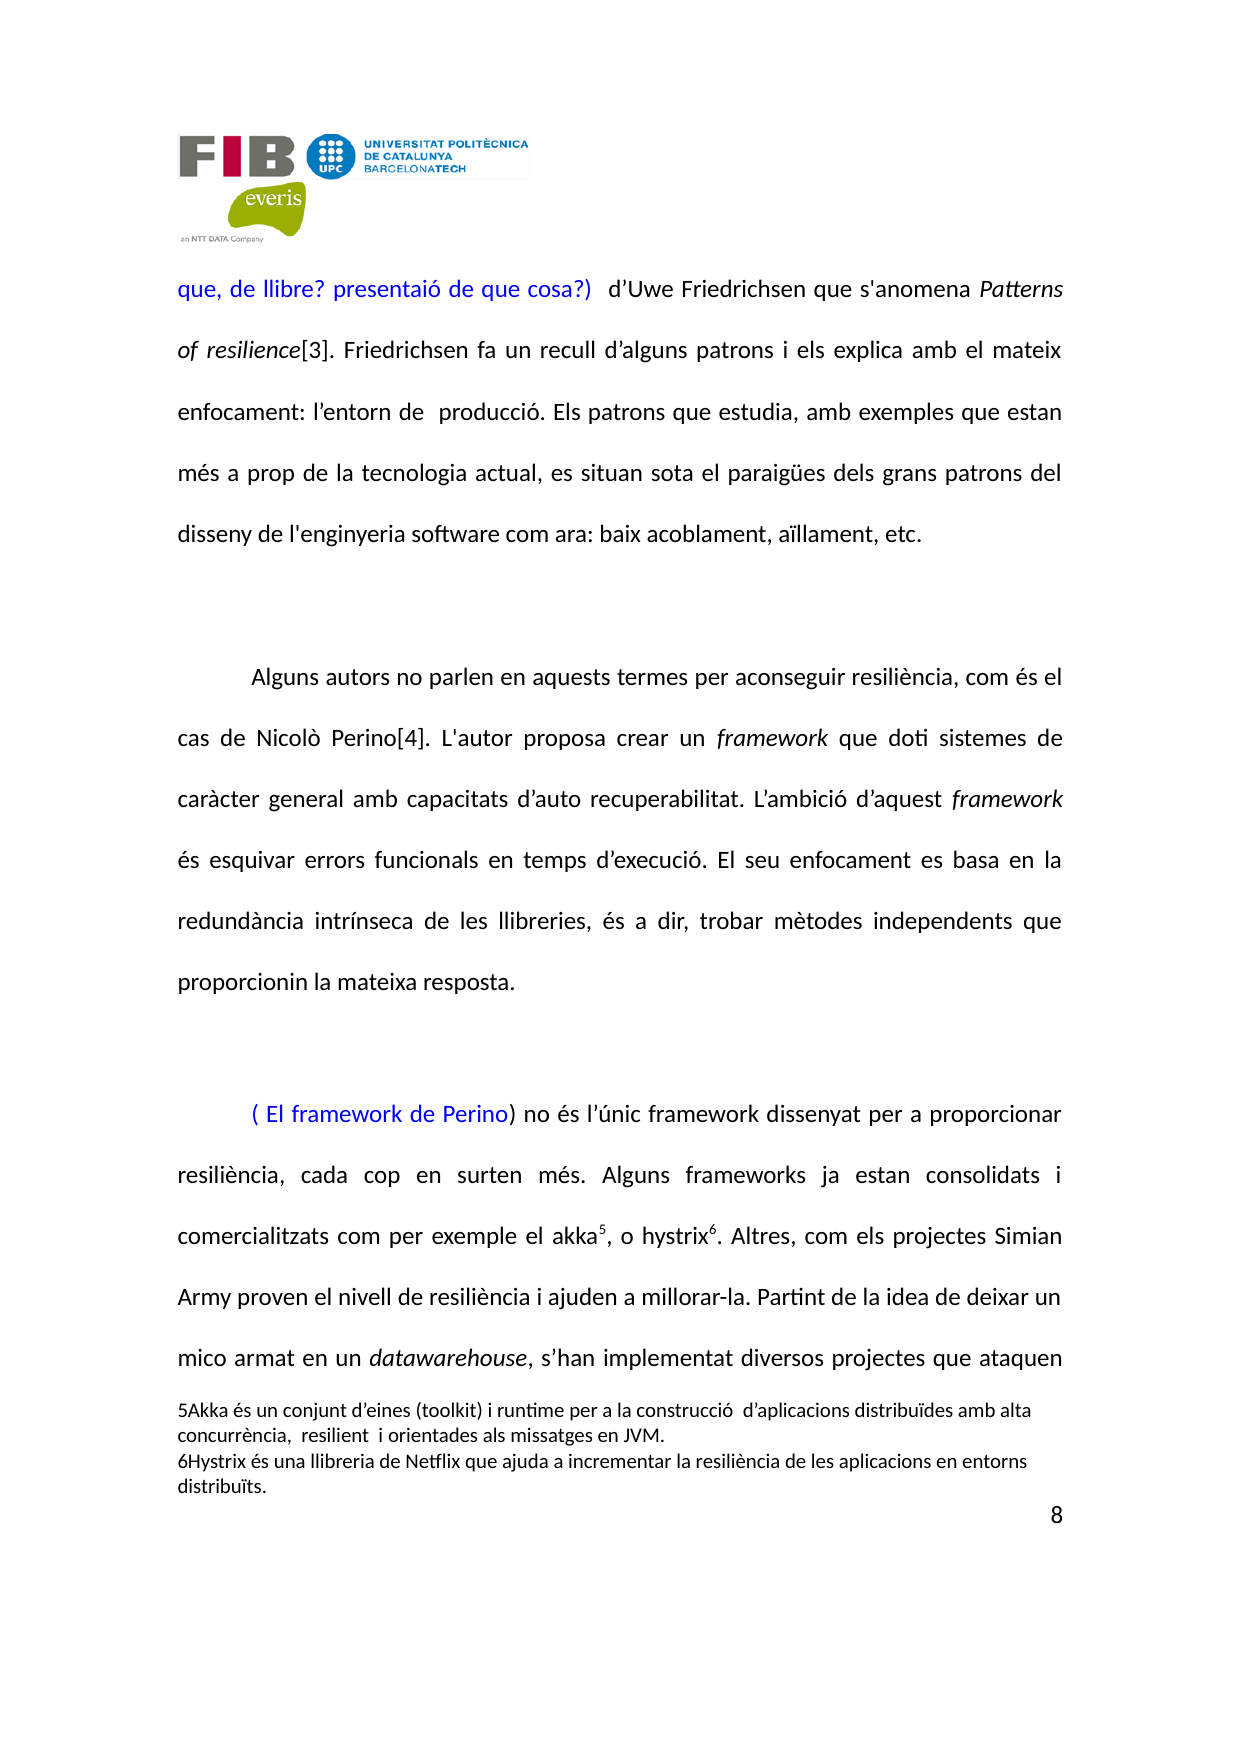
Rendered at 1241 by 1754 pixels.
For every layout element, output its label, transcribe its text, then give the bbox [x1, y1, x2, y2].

text ( El framework de Perino) no és l’únic framework dissenyat per a proporcionar resiliència, cada cop en surten més. Alguns frameworks ja estan consolidats i comercialitzats com per exemple el akka, o hystrix. Altres, com els projectes Simian Army proven el nivell de resiliència i ajuden a millorar-la. Partint de la idea de deixar un mico armat en un datawarehouse, s’han implementat diversos projectes que ataquen [177, 1098, 1063, 1373]
text que, de llibre? presentaió de que cosa?) d’Uwe Friedrichsen que s'anomena Patterns of resilience[3]. Friedrichsen fa un recull d’alguns patrons i els explica amb el mateix enfocament: l’entorn de producció. Els patrons que estudia, amb exemples que estan més a prop de la tecnologia actual, es situan sota el paraigües dels grans patrons del disseny de l'enginyeria software com ara: baix acoblament, aïllament, etc. [177, 273, 1063, 548]
picture [177, 134, 529, 243]
text Akka és un conjunt d’eines (toolkit) i runtime per a la construcció d’aplicacions distribuïdes amb alta concurrència, resilient i orientades als missatges en JVM. [177, 1397, 1063, 1448]
text Hystrix és una llibreria de Netflix que ajuda a incrementar la resiliència de les aplicacions en entorns distribuïts. [177, 1448, 1063, 1499]
text Alguns autors no parlen en aquests termes per aconseguir resiliència, com és el cas de Nicolò Perino[4]. L'autor proposa crear un framework que doti sistemes de caràcter general amb capacitats d’auto recuperabilitat. L’ambició d’aquest framework és esquivar errors funcionals en temps d’execució. El seu enfocament es basa en la redundància intrínseca de les llibreries, és a dir, trobar mètodes independents que proporcionin la mateixa resposta. [177, 661, 1063, 996]
